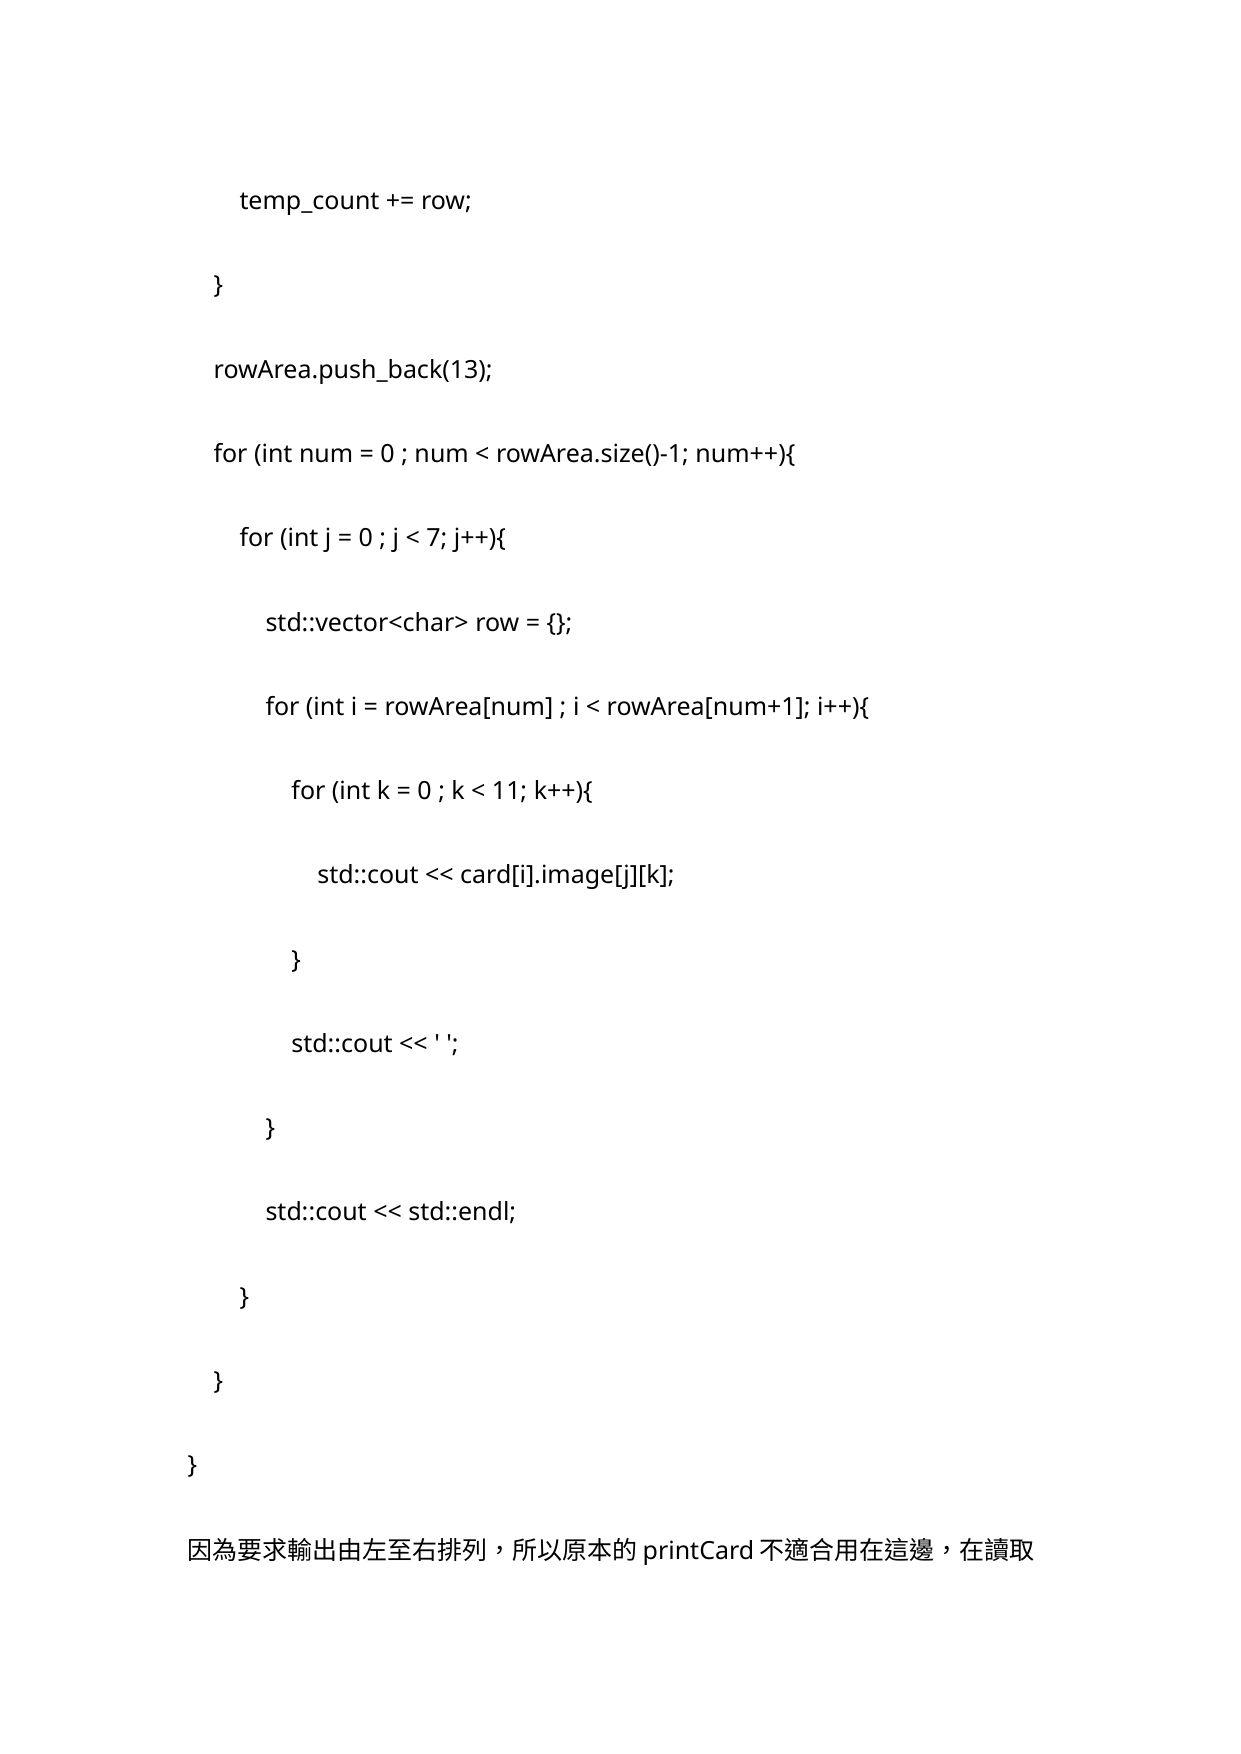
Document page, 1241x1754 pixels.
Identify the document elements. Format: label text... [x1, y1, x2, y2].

text } [187, 1085, 1053, 1148]
text std::vector<char> row = {}; [187, 579, 1053, 642]
text for (int k = 0 ; k < 11; k++){ [187, 748, 1053, 811]
text rowArea.push_back(13); [187, 327, 1053, 389]
text } [187, 242, 1053, 305]
text } [187, 1338, 1053, 1401]
text for (int num = 0 ; num < rowArea.size()-1; num++){ [187, 411, 1053, 473]
text for (int j = 0 ; j < 7; j++){ [187, 495, 1053, 558]
text 因為要求輸出由左至右排列，所以原本的printCard不適合用在這邊，在讀取 [187, 1507, 1053, 1569]
text } [187, 1254, 1053, 1316]
text } [187, 1422, 1053, 1485]
text std::cout << std::endl; [187, 1169, 1053, 1232]
text std::cout << ' '; [187, 1001, 1053, 1063]
text temp_count += row; [187, 158, 1053, 221]
text for (int i = rowArea[num] ; i < rowArea[num+1]; i++){ [187, 664, 1053, 726]
text } [187, 917, 1053, 979]
text std::cout << card[i].image[j][k]; [187, 832, 1053, 895]
